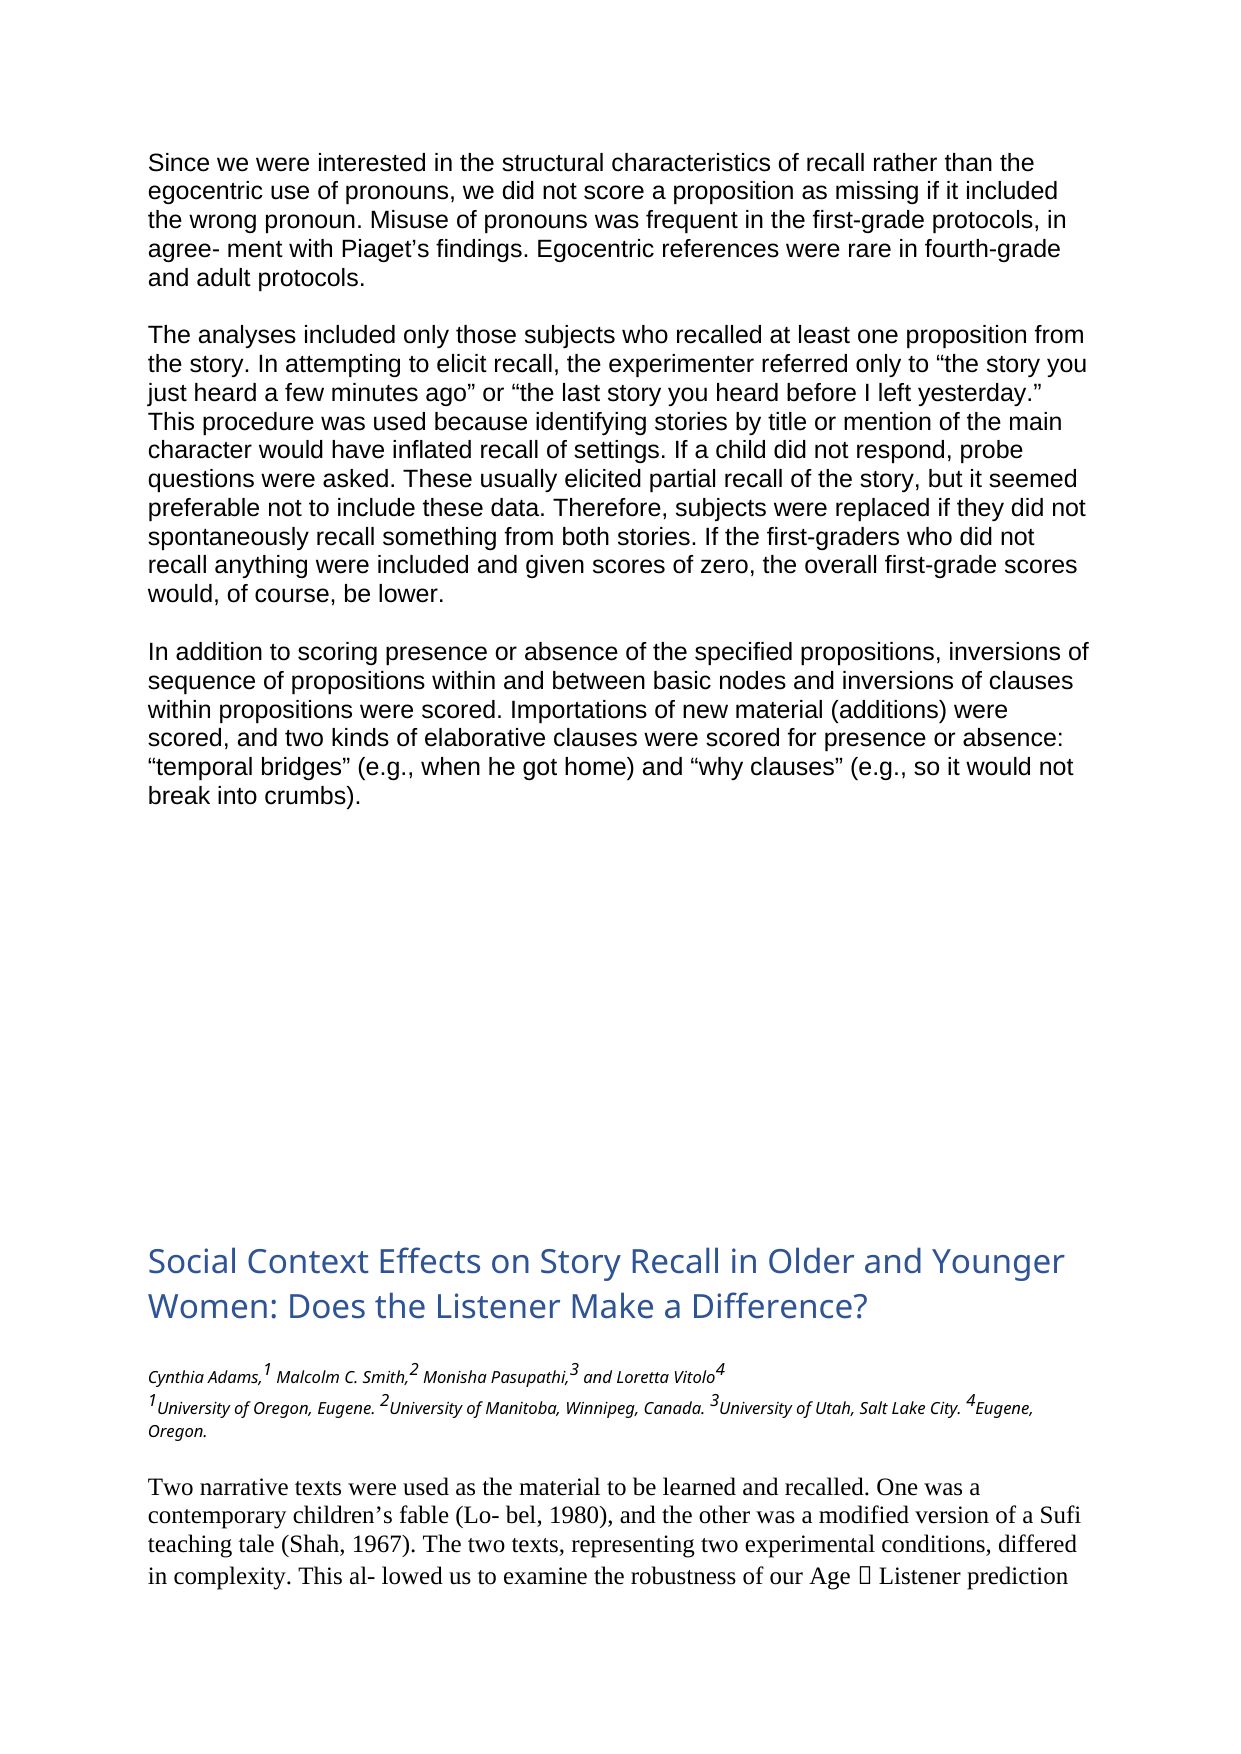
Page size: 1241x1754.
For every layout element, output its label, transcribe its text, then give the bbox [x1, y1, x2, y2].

text In addition to scoring presence or absence of the specified propositions, inversions of sequence of propositions within and between basic nodes and inversions of clauses within propositions were scored. Importations of new material (additions) were scored, and two kinds of elaborative clauses were scored for presence or absence: “temporal bridges” (e.g., when he got home) and “why clauses” (e.g., so it would not break into crumbs). [148, 637, 1093, 810]
subtitle Social Context Effects on Story Recall in Older and Younger Women: Does the Listener Make a Difference? [148, 1238, 1093, 1328]
text Since we were interested in the structural characteristics of recall rather than the egocentric use of pronouns, we did not score a proposition as missing if it included the wrong pronoun. Misuse of pronouns was frequent in the first-grade protocols, in agree- ment with Piaget’s findings. Egocentric references were rare in fourth-grade and adult protocols. [148, 148, 1093, 291]
text Cynthia Adams,1 Malcolm C. Smith,2 Monisha Pasupathi,3 and Loretta Vitolo4 [148, 1358, 1093, 1389]
text 1University of Oregon, Eugene. 2University of Manitoba, Winnipeg, Canada. 3University of Utah, Salt Lake City. 4Eugene, Oregon. [148, 1389, 1093, 1442]
text The analyses included only those subjects who recalled at least one proposition from the story. In attempting to elicit recall, the experimenter referred only to “the story you just heard a few minutes ago” or “the last story you heard before I left yesterday.” This procedure was used because identifying stories by title or mention of the main character would have inflated recall of settings. If a child did not respond, probe questions were asked. These usually elicited partial recall of the story, but it seemed preferable not to include these data. Therefore, subjects were replaced if they did not spontaneously recall something from both stories. If the first-graders who did not recall anything were included and given scores of zero, the overall first-grade scores would, of course, be lower. [148, 321, 1093, 608]
text Two narrative texts were used as the material to be learned and recalled. One was a contemporary children’s fable (Lo- bel, 1980), and the other was a modified version of a Sufi teaching tale (Shah, 1967). The two texts, representing two experimental conditions, differed in complexity. This al- lowed us to examine the robustness of our Age 􏰁 Listener prediction [148, 1472, 1093, 1592]
